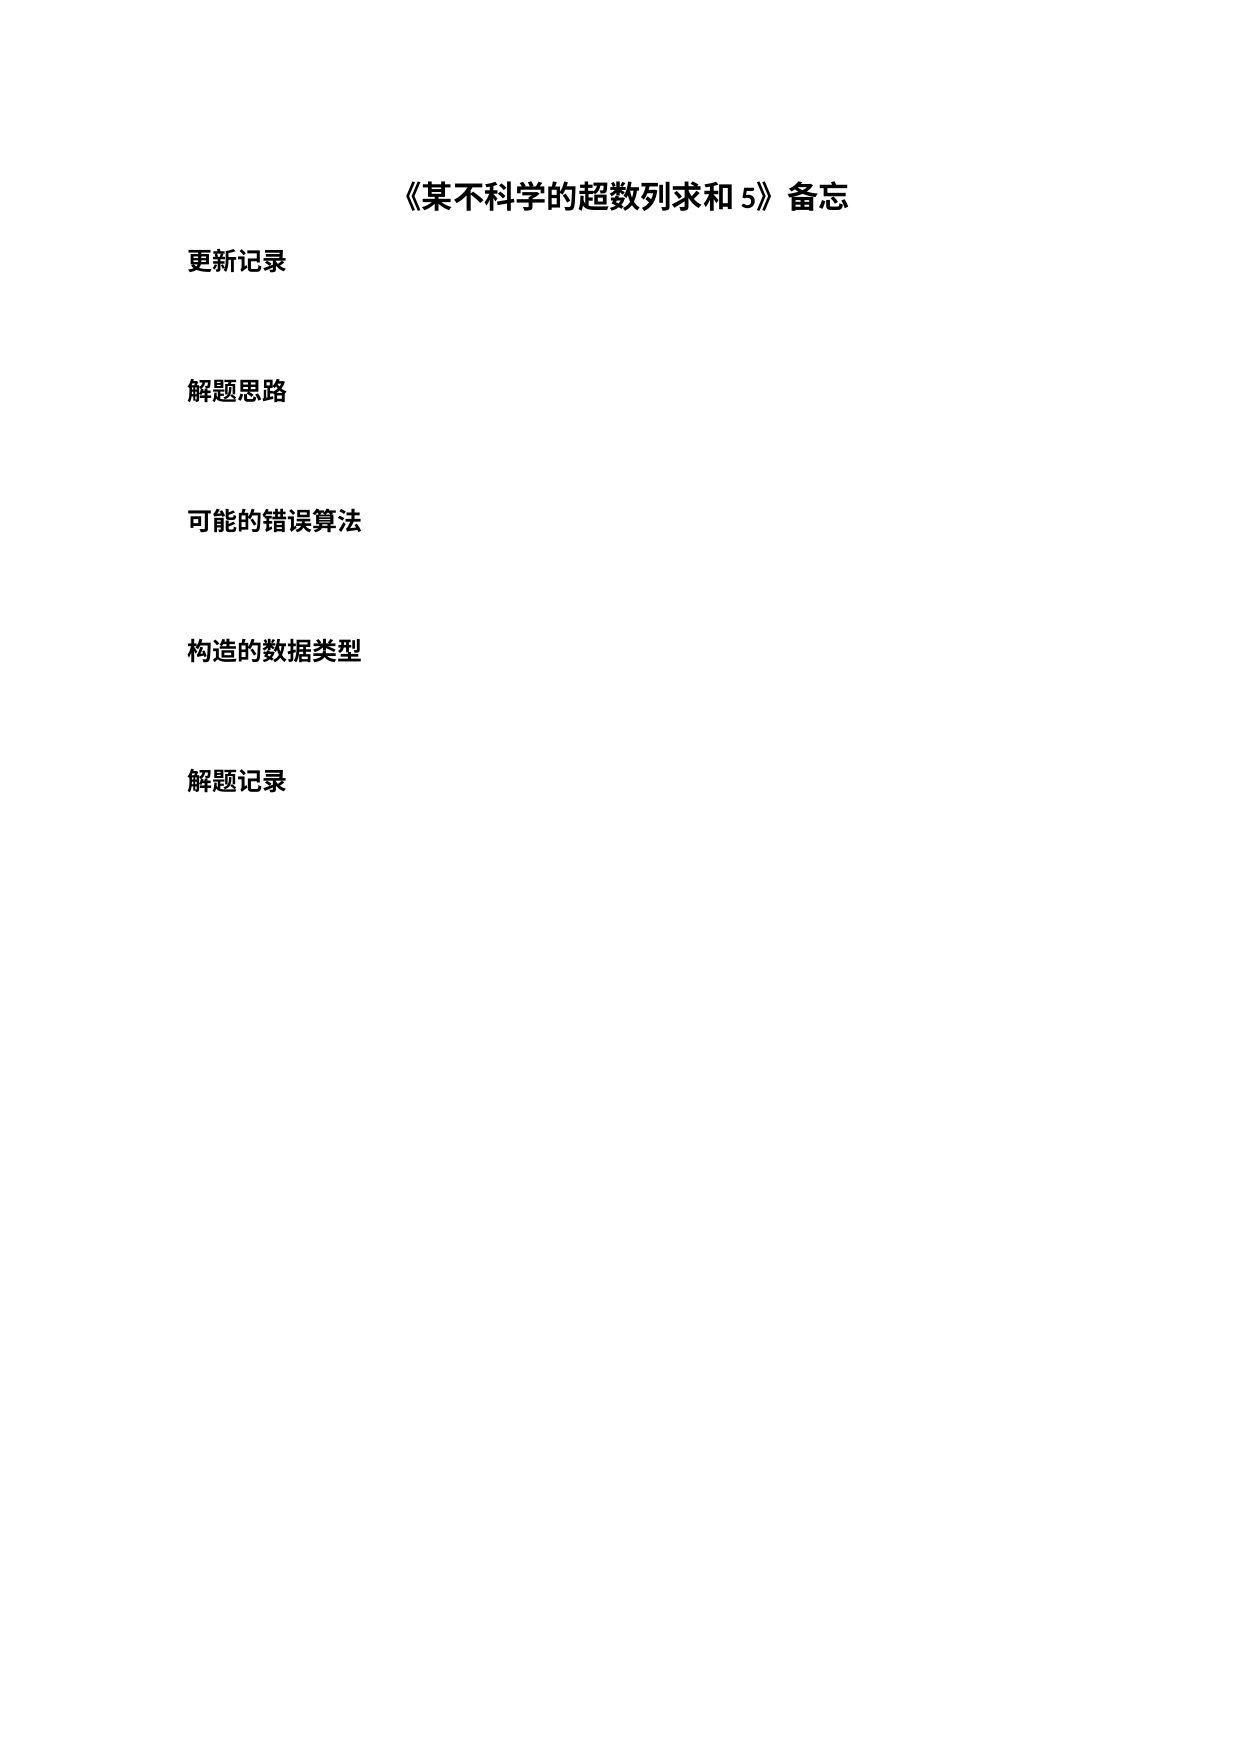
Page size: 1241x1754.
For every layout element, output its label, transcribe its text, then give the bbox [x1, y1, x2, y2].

text 解题思路 [187, 357, 1053, 422]
text 解题记录 [187, 747, 1053, 812]
text 《某不科学的超数列求和5》备忘 [187, 162, 1053, 227]
text 可能的错误算法 [187, 487, 1053, 552]
text 更新记录 [187, 227, 1053, 292]
text 构造的数据类型 [187, 617, 1053, 682]
